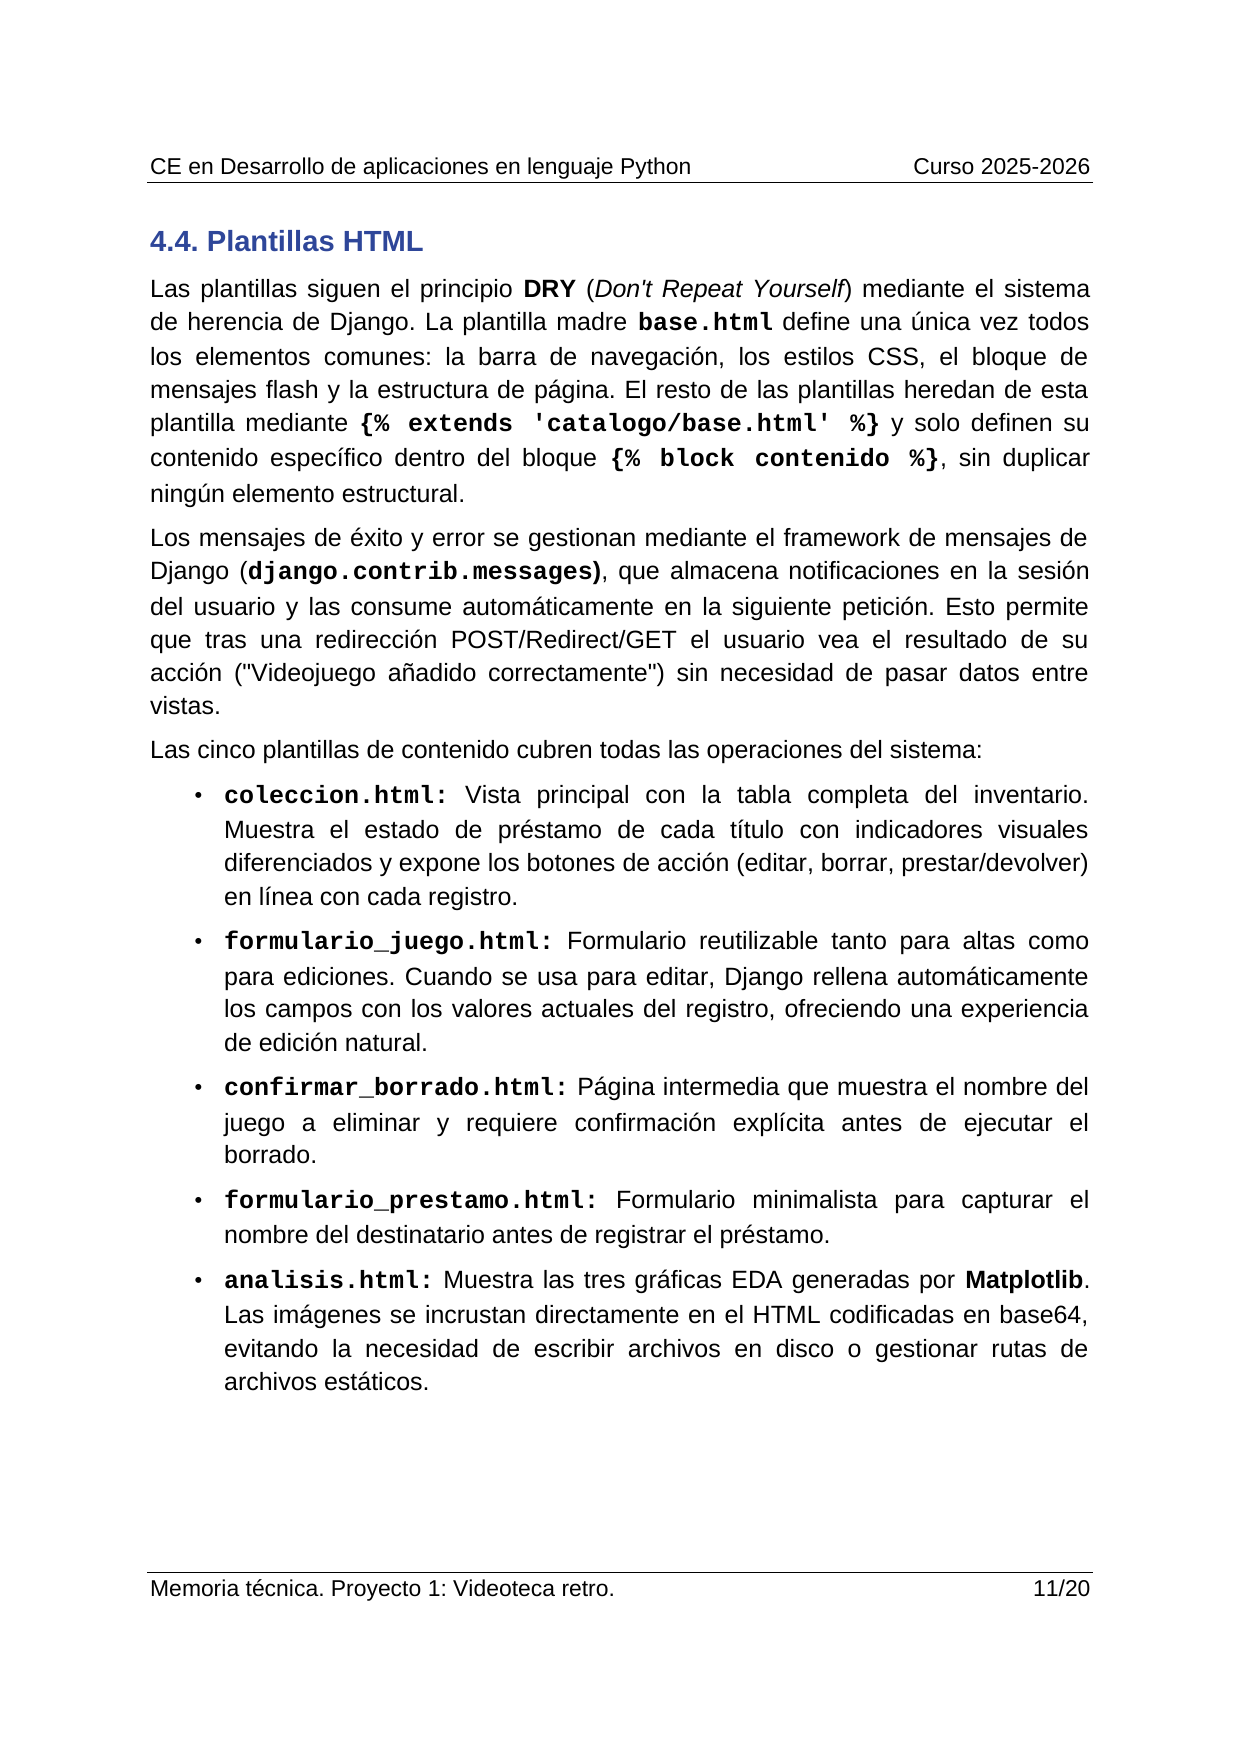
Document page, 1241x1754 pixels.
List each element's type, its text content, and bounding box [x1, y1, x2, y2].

subtitle 4.4. Plantillas HTML [150, 223, 1090, 257]
text Las cinco plantillas de contenido cubren todas las operaciones del sistema: [150, 735, 1090, 764]
list formulario_juego.html: Formulario reutilizable tanto para altas como para ediciones. Cuando se usa para editar, Django rellena automáticamente los campos con los valores actuales del registro, ofreciendo una experiencia de edición natural. [194, 926, 1090, 1056]
text Las plantillas siguen el principio DRY (Don't Repeat Yourself) mediante el sistema de herencia de Django. La plantilla madre base.html define una única vez todos los elementos comunes: la barra de navegación, los estilos CSS, el bloque de mensajes flash y la estructura de página. El resto de las plantillas heredan de esta plantilla mediante {% extends 'catalogo/base.html' %} y solo definen su contenido específico dentro del bloque {% block contenido %}, sin duplicar ningún elemento estructural. [150, 274, 1090, 507]
list formulario_prestamo.html: Formulario minimalista para capturar el nombre del destinatario antes de registrar el préstamo. [194, 1185, 1090, 1249]
text Los mensajes de éxito y error se gestionan mediante el framework de mensajes de Django (django.contrib.messages), que almacena notificaciones en la sesión del usuario y las consume automáticamente en la siguiente petición. Esto permite que tras una redirección POST/Redirect/GET el usuario vea el resultado de su acción ("Videojuego añadido correctamente") sin necesidad de pasar datos entre vistas. [150, 523, 1090, 719]
list analisis.html: Muestra las tres gráficas EDA generadas por Matplotlib. Las imágenes se incrustan directamente en el HTML codificadas en base64, evitando la necesidad de escribir archivos en disco o gestionar rutas de archivos estáticos. [194, 1265, 1090, 1395]
list coleccion.html: Vista principal con la tabla completa del inventario. Muestra el estado de préstamo de cada título con indicadores visuales diferenciados y expone los botones de acción (editar, borrar, prestar/devolver) en línea con cada registro. [194, 780, 1090, 910]
list confirmar_borrado.html: Página intermedia que muestra el nombre del juego a eliminar y requiere confirmación explícita antes de ejecutar el borrado. [194, 1072, 1090, 1169]
